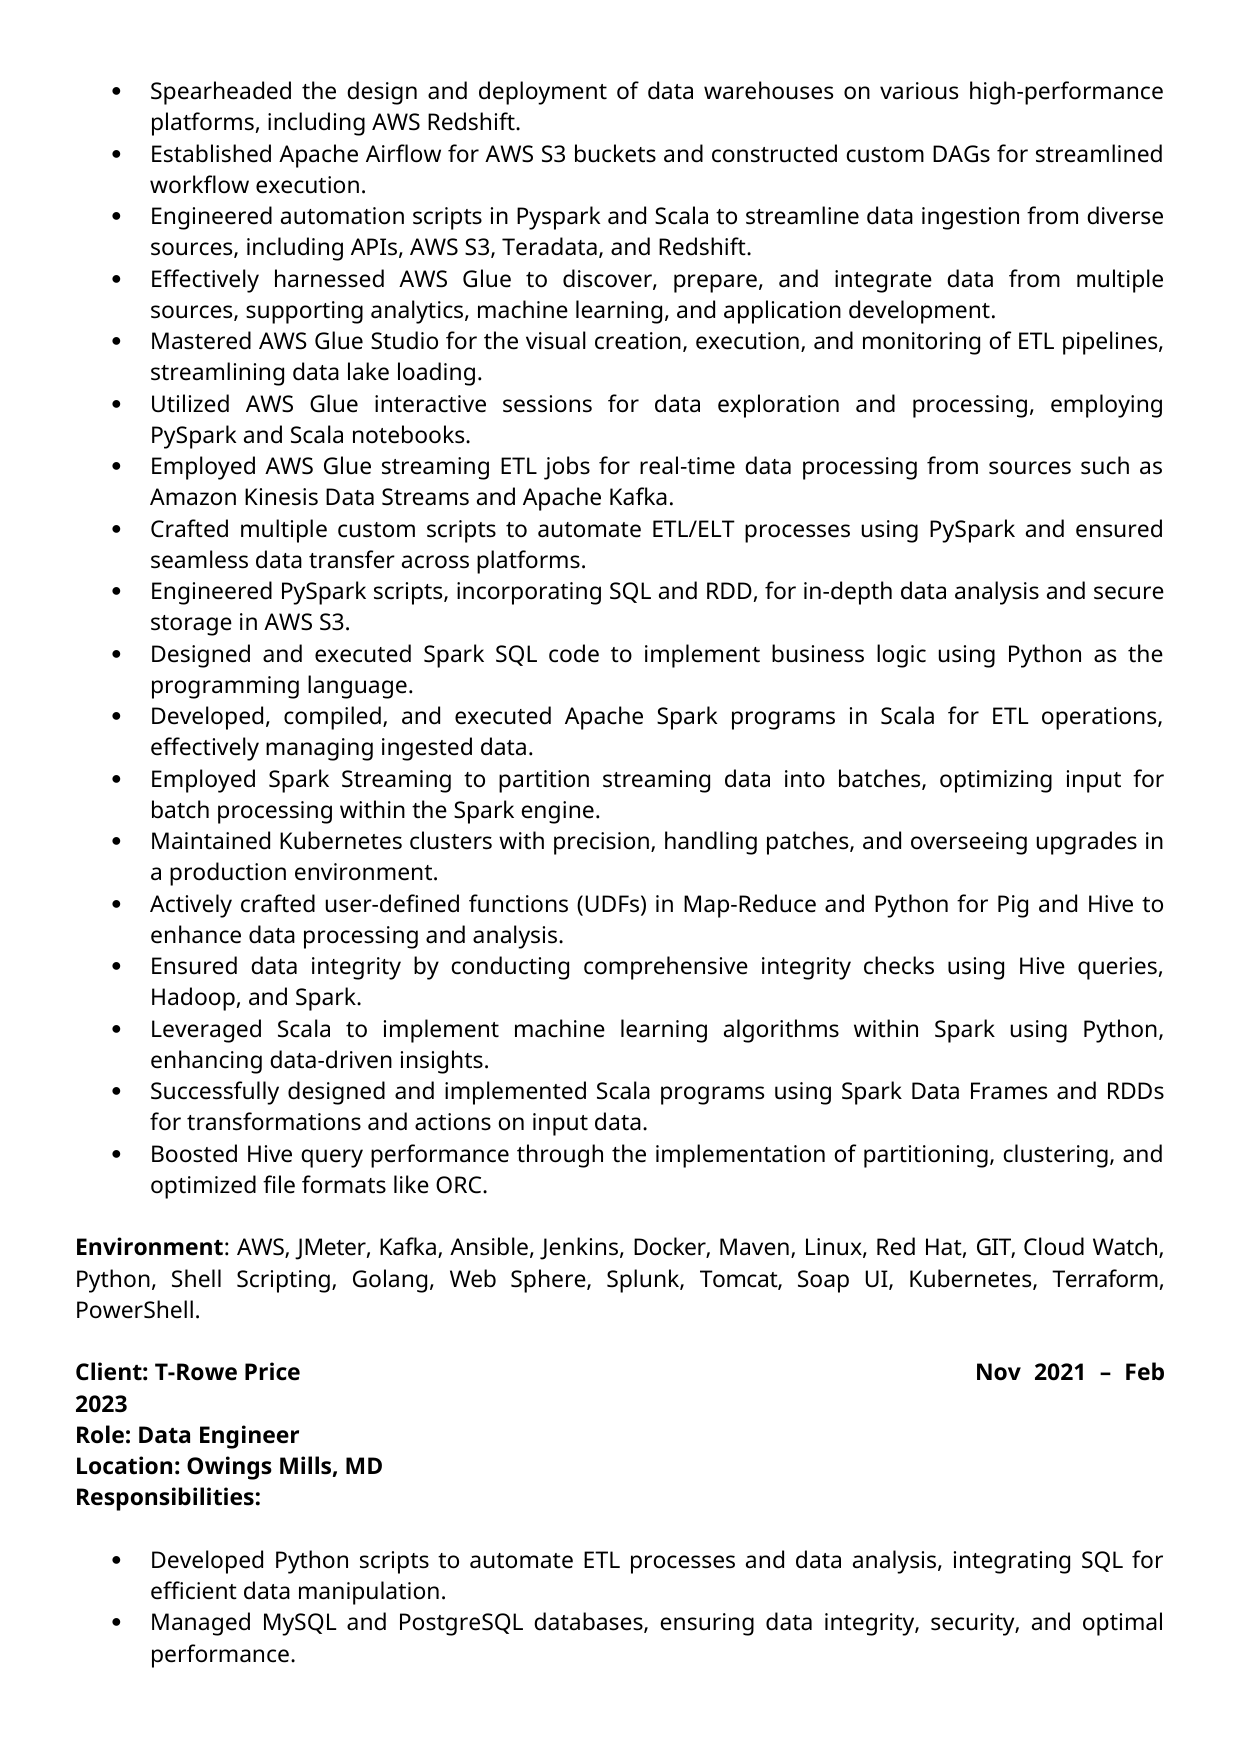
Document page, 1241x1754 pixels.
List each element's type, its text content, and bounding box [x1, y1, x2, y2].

list Engineered automation scripts in Pyspark and Scala to streamline data ingestion from diverse sources, including APIs, AWS S3, Teradata, and Redshift. [112, 200, 1165, 262]
list Engineered PySpark scripts, incorporating SQL and RDD, for in-depth data analysis and secure storage in AWS S3. [112, 575, 1165, 637]
list Ensured data integrity by conducting comprehensive integrity checks using Hive queries, Hadoop, and Spark. [112, 950, 1165, 1012]
list Developed Python scripts to automate ETL processes and data analysis, integrating SQL for efficient data manipulation. [112, 1544, 1165, 1606]
list Mastered AWS Glue Studio for the visual creation, execution, and monitoring of ETL pipelines, streamlining data lake loading. [112, 325, 1165, 387]
text Role: Data Engineer [75, 1419, 1165, 1450]
text Location: Owings Mills, MD [75, 1450, 1165, 1481]
list Established Apache Airflow for AWS S3 buckets and constructed custom DAGs for streamlined workflow execution. [112, 137, 1165, 200]
list Crafted multiple custom scripts to automate ETL/ELT processes using PySpark and ensured seamless data transfer across platforms. [112, 512, 1165, 575]
list Utilized AWS Glue interactive sessions for data exploration and processing, employing PySpark and Scala notebooks. [112, 387, 1165, 450]
list Designed and executed Spark SQL code to implement business logic using Python as the programming language. [112, 637, 1165, 700]
text Client: T-Rowe Price Nov 2021 – Feb 2023 [75, 1356, 1165, 1419]
list Leveraged Scala to implement machine learning algorithms within Spark using Python, enhancing data-driven insights. [112, 1012, 1165, 1075]
list Managed MySQL and PostgreSQL databases, ensuring data integrity, security, and optimal performance. [112, 1606, 1165, 1669]
list Boosted Hive query performance through the implementation of partitioning, clustering, and optimized file formats like ORC. [112, 1137, 1165, 1200]
list Spearheaded the design and deployment of data warehouses on various high-performance platforms, including AWS Redshift. [112, 75, 1165, 137]
list Effectively harnessed AWS Glue to discover, prepare, and integrate data from multiple sources, supporting analytics, machine learning, and application development. [112, 262, 1165, 325]
list Employed AWS Glue streaming ETL jobs for real-time data processing from sources such as Amazon Kinesis Data Streams and Apache Kafka. [112, 450, 1165, 512]
list Developed, compiled, and executed Apache Spark programs in Scala for ETL operations, effectively managing ingested data. [112, 700, 1165, 762]
list Employed Spark Streaming to partition streaming data into batches, optimizing input for batch processing within the Spark engine. [112, 762, 1165, 825]
list Successfully designed and implemented Scala programs using Spark Data Frames and RDDs for transformations and actions on input data. [112, 1075, 1165, 1137]
text Responsibilities: [75, 1481, 1165, 1512]
text Environment: AWS, JMeter, Kafka, Ansible, Jenkins, Docker, Maven, Linux, Red Hat, GIT, Cloud Watch, Python, Shell Scripting, Golang, Web Sphere, Splunk, Tomcat, Soap UI, Kubernetes, Terraform, PowerShell. [75, 1231, 1165, 1325]
list Actively crafted user-defined functions (UDFs) in Map-Reduce and Python for Pig and Hive to enhance data processing and analysis. [112, 887, 1165, 950]
list Maintained Kubernetes clusters with precision, handling patches, and overseeing upgrades in a production environment. [112, 825, 1165, 887]
